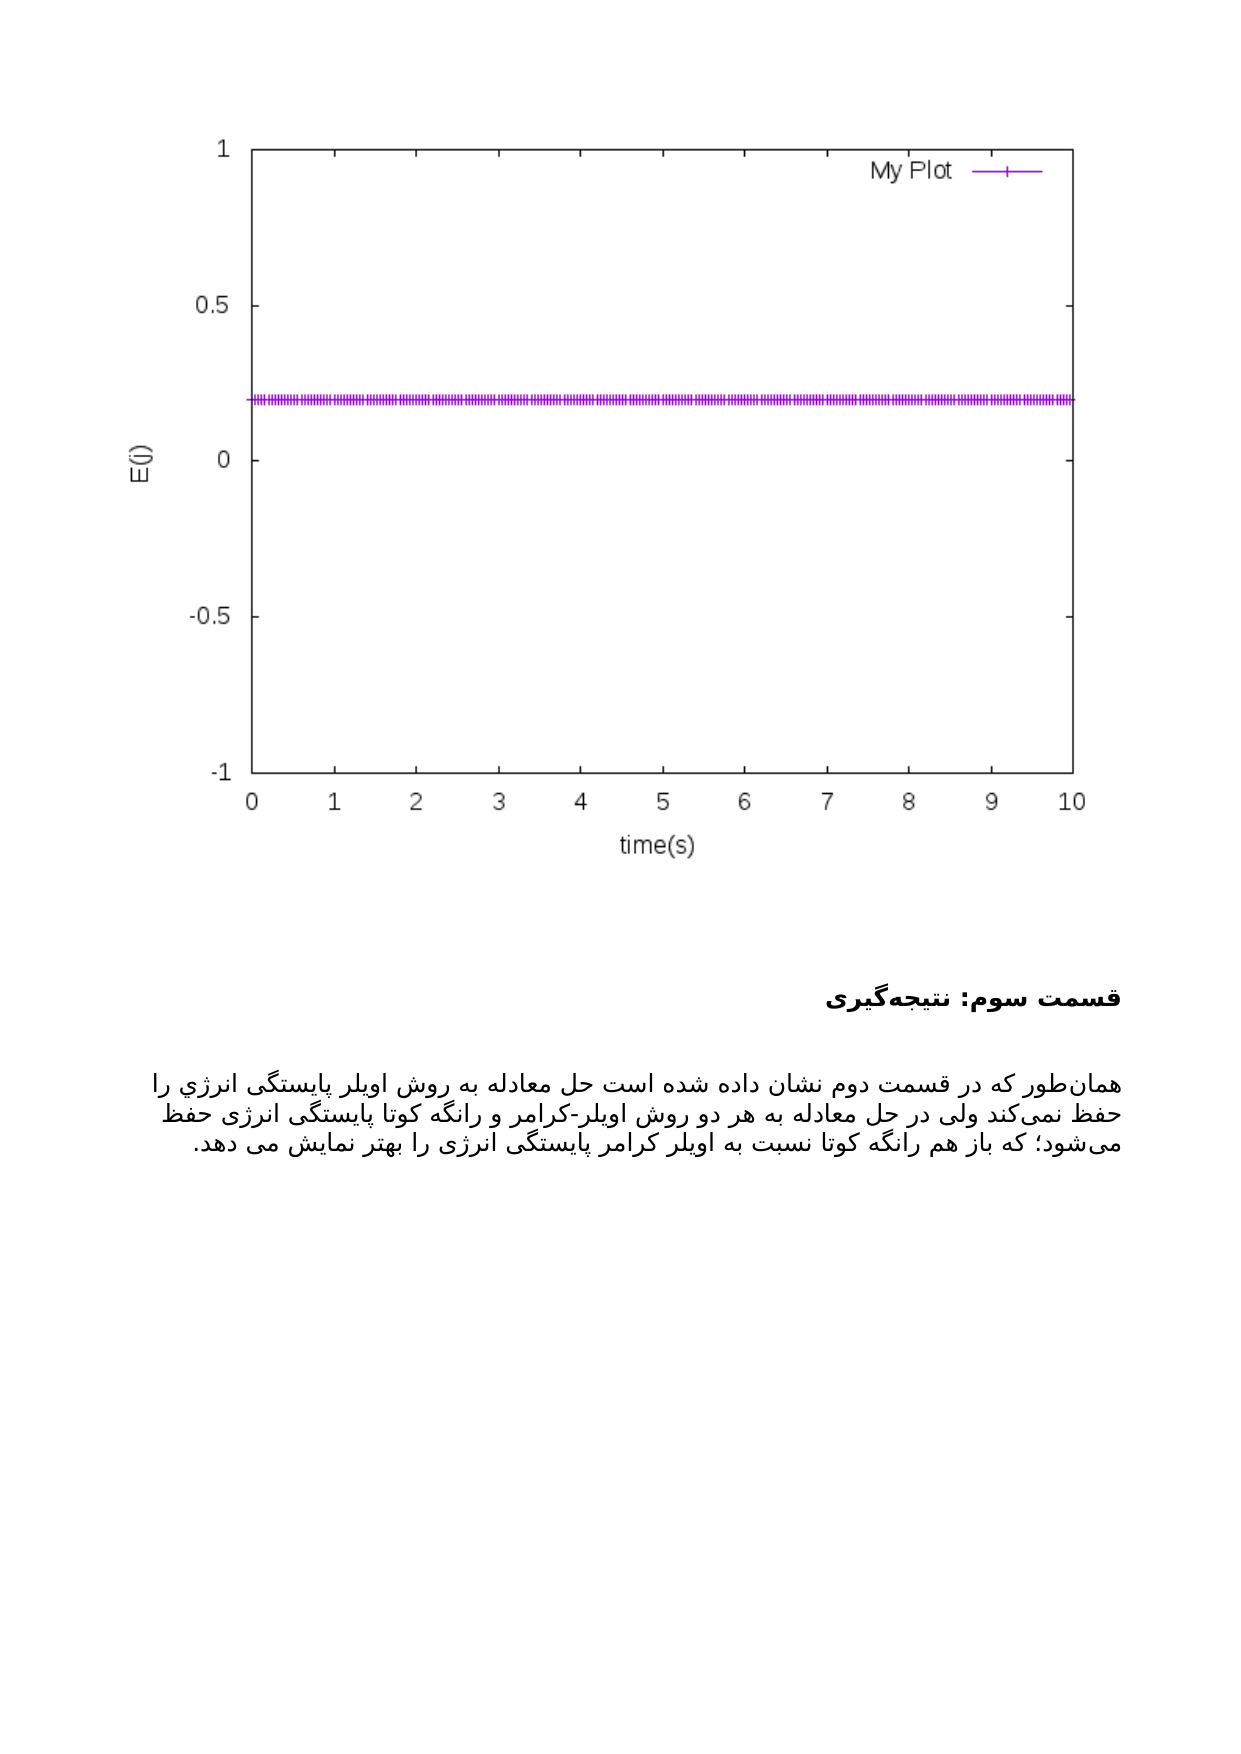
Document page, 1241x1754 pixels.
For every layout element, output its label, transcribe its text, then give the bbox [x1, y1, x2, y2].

picture [120, 118, 1121, 868]
text همان‌طور که در قسمت دوم نشان داده شده است حل معادله به روش اویلر پایستگی انرژي را حفظ نمی‌کند ولی در حل معادله به هر دو روش اویلر-کرامر و رانگه کوتا پایستگی انرژی حفظ می‌شود؛ که باز هم رانگه کوتا نسبت به اویلر کرامر پایستگی انرژی را بهتر نمایش می دهد. [118, 1070, 1122, 1157]
text قسمت سوم: نتیجه‌گیری [118, 983, 1122, 1012]
